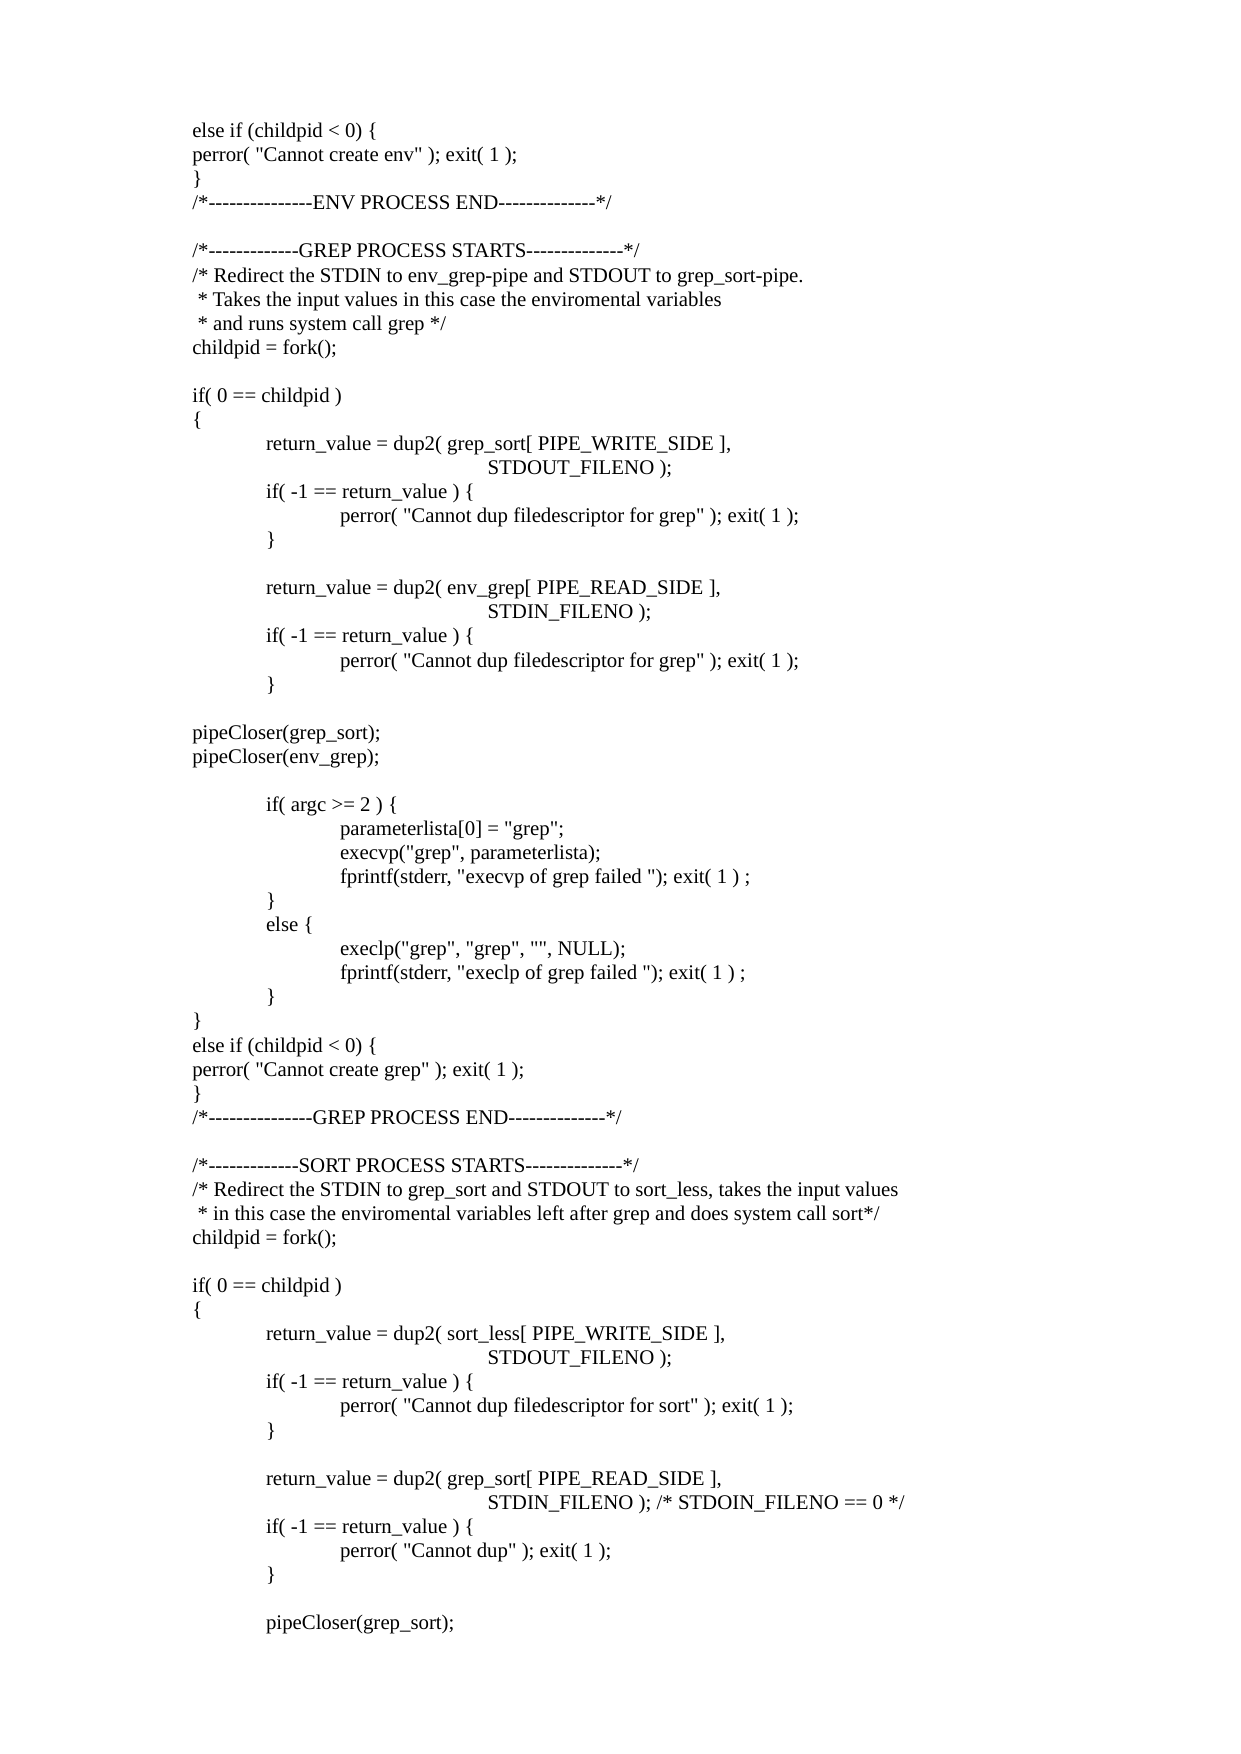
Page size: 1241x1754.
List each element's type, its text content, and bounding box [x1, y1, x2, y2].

text pipeCloser(grep_sort); [118, 1610, 1122, 1634]
text STDOUT_FILENO ); [118, 1345, 1122, 1369]
text pipeCloser(grep_sort); [118, 720, 1122, 744]
text /*---------------ENV PROCESS END--------------*/ [118, 190, 1122, 214]
text STDOUT_FILENO ); [118, 455, 1122, 479]
text /*---------------GREP PROCESS END--------------*/ [118, 1105, 1122, 1129]
text fprintf(stderr, "execvp of grep failed "); exit( 1 ) ; [118, 864, 1122, 888]
text return_value = dup2( sort_less[ PIPE_WRITE_SIDE ], [118, 1321, 1122, 1345]
text execvp("grep", parameterlista); [118, 840, 1122, 864]
text if( -1 == return_value ) { [118, 479, 1122, 503]
text perror( "Cannot create grep" ); exit( 1 ); [118, 1057, 1122, 1081]
text STDIN_FILENO ); /* STDOIN_FILENO == 0 */ [118, 1490, 1122, 1514]
text * and runs system call grep */ [118, 311, 1122, 335]
text /* Redirect the STDIN to env_grep-pipe and STDOUT to grep_sort-pipe. [118, 262, 1122, 287]
text if( 0 == childpid ) [118, 383, 1122, 407]
text } [118, 166, 1122, 190]
text } [118, 1008, 1122, 1032]
text pipeCloser(env_grep); [118, 744, 1122, 768]
text } [118, 672, 1122, 696]
text return_value = dup2( grep_sort[ PIPE_READ_SIDE ], [118, 1466, 1122, 1490]
text * Takes the input values in this case the enviromental variables [118, 287, 1122, 311]
text } [118, 1562, 1122, 1586]
text } [118, 984, 1122, 1008]
text childpid = fork(); [118, 1225, 1122, 1249]
text else if (childpid < 0) { [118, 1032, 1122, 1057]
text return_value = dup2( grep_sort[ PIPE_WRITE_SIDE ], [118, 431, 1122, 455]
text fprintf(stderr, "execlp of grep failed "); exit( 1 ) ; [118, 960, 1122, 984]
text perror( "Cannot dup filedescriptor for sort" ); exit( 1 ); [118, 1393, 1122, 1417]
text parameterlista[0] = "grep"; [118, 816, 1122, 840]
text perror( "Cannot create env" ); exit( 1 ); [118, 142, 1122, 166]
text } [118, 527, 1122, 551]
text } [118, 1417, 1122, 1442]
text if( 0 == childpid ) [118, 1273, 1122, 1297]
text } [118, 888, 1122, 912]
text { [118, 1297, 1122, 1321]
text perror( "Cannot dup filedescriptor for grep" ); exit( 1 ); [118, 503, 1122, 527]
text if( -1 == return_value ) { [118, 1369, 1122, 1393]
text * in this case the enviromental variables left after grep and does system call sort*/ [118, 1201, 1122, 1225]
text STDIN_FILENO ); [118, 599, 1122, 623]
text /*-------------SORT PROCESS STARTS--------------*/ [118, 1153, 1122, 1177]
text } [118, 1081, 1122, 1105]
text { [118, 407, 1122, 431]
text execlp("grep", "grep", "", NULL); [118, 936, 1122, 960]
text else if (childpid < 0) { [118, 118, 1122, 142]
text perror( "Cannot dup filedescriptor for grep" ); exit( 1 ); [118, 647, 1122, 672]
text perror( "Cannot dup" ); exit( 1 ); [118, 1538, 1122, 1562]
text if( argc >= 2 ) { [118, 792, 1122, 816]
text /*-------------GREP PROCESS STARTS--------------*/ [118, 238, 1122, 262]
text else { [118, 912, 1122, 936]
text if( -1 == return_value ) { [118, 1514, 1122, 1538]
text if( -1 == return_value ) { [118, 623, 1122, 647]
text /* Redirect the STDIN to grep_sort and STDOUT to sort_less, takes the input values [118, 1177, 1122, 1201]
text childpid = fork(); [118, 335, 1122, 359]
text return_value = dup2( env_grep[ PIPE_READ_SIDE ], [118, 575, 1122, 599]
